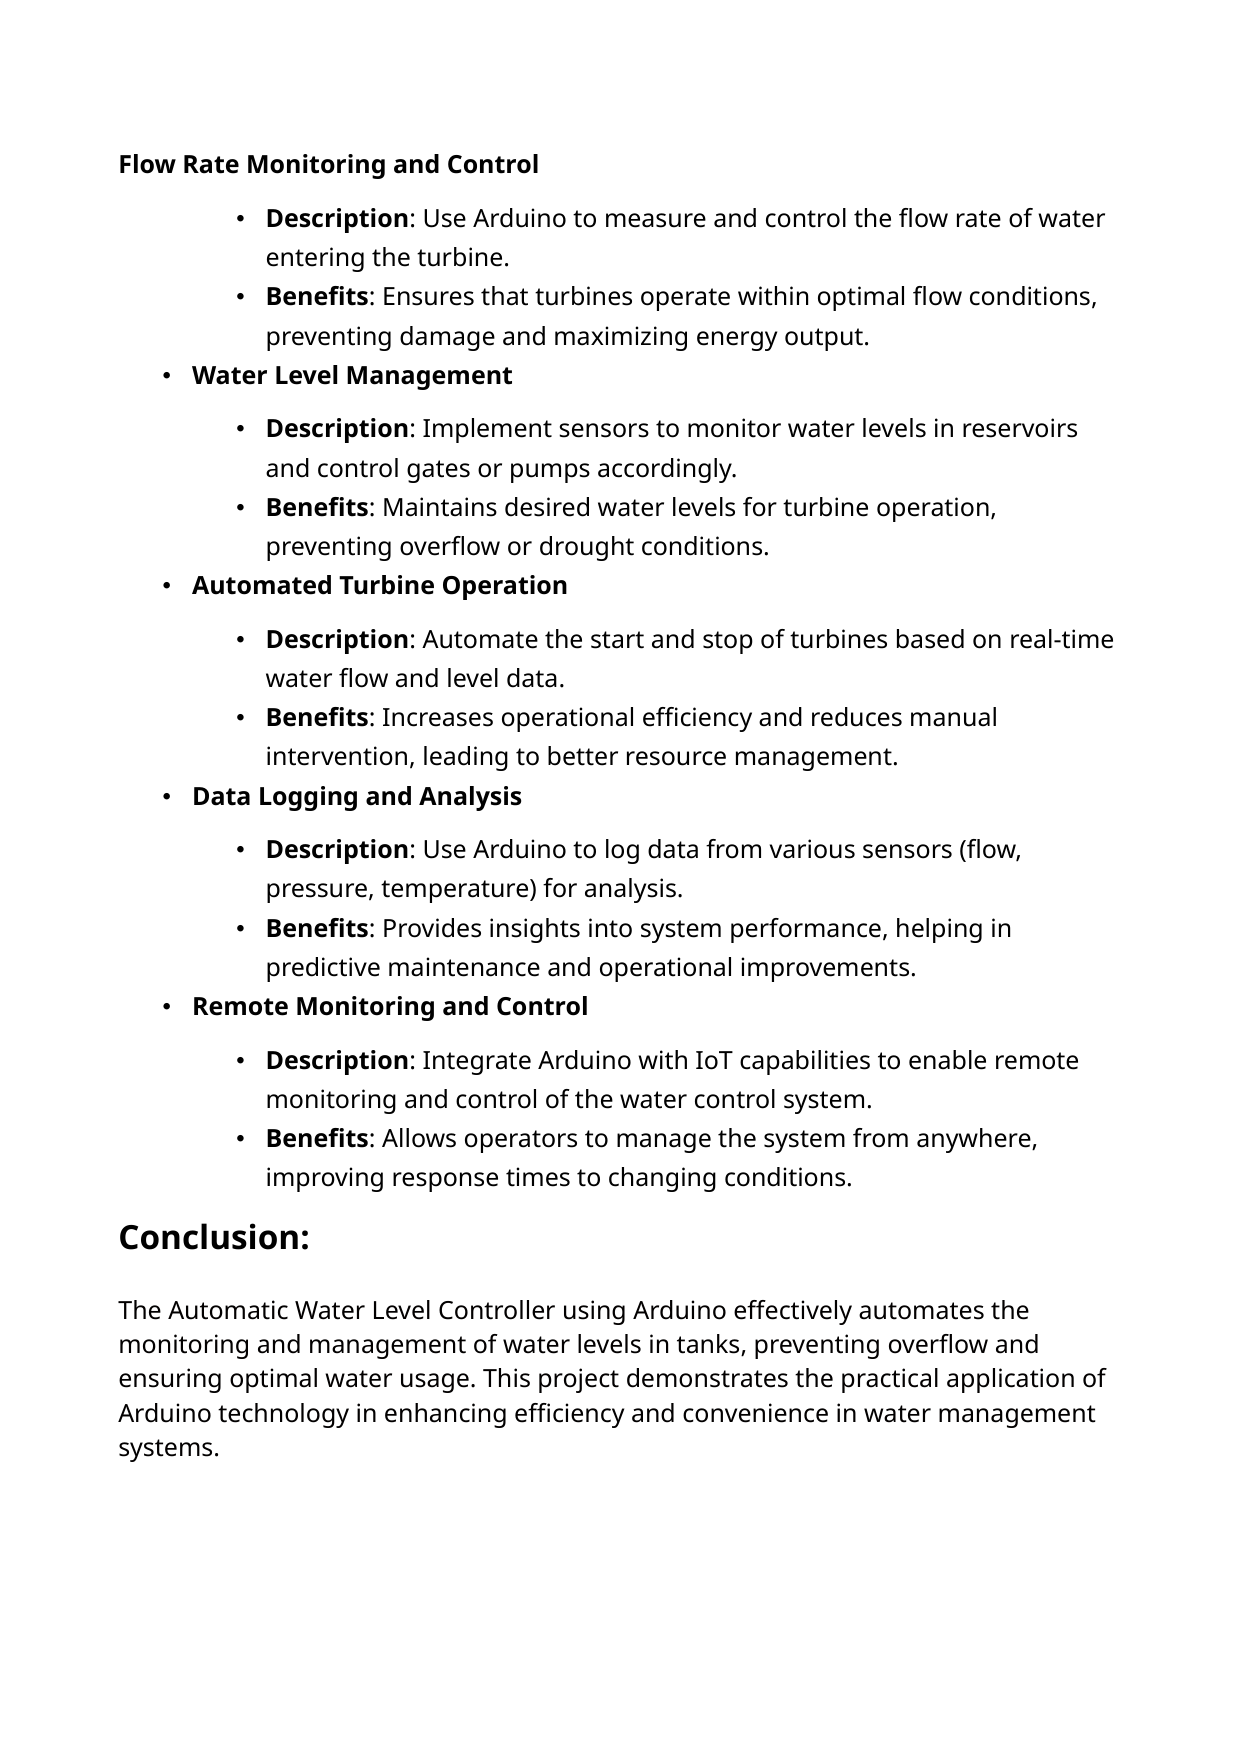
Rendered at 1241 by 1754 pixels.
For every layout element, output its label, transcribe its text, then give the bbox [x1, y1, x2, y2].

list Description: Automate the start and stop of turbines based on real-time water flow and level data. [236, 621, 1122, 695]
text Conclusion: [118, 1213, 1122, 1259]
list Data Logging and Analysis [162, 778, 1122, 812]
text The Automatic Water Level Controller using Arduino effectively automates the monitoring and management of water levels in tanks, preventing overflow and ensuring optimal water usage. This project demonstrates the practical application of Arduino technology in enhancing efficiency and convenience in water management systems. [118, 1293, 1122, 1463]
list Automated Turbine Operation [162, 568, 1122, 602]
list Benefits: Increases operational efficiency and reduces manual intervention, leading to better resource management. [236, 700, 1122, 773]
list Remote Monitoring and Control [162, 988, 1122, 1023]
list Description: Use Arduino to log data from various sensors (flow, pressure, temperature) for analysis. [236, 832, 1122, 905]
list Description: Implement sensors to monitor water levels in reservoirs and control gates or pumps accordingly. [236, 411, 1122, 484]
list Benefits: Maintains desired water levels for turbine operation, preventing overflow or drought conditions. [236, 489, 1122, 563]
text Flow Rate Monitoring and Control [118, 147, 1122, 181]
list Description: Use Arduino to measure and control the flow rate of water entering the turbine. [236, 201, 1122, 274]
list Benefits: Allows operators to manage the system from anywhere, improving response times to changing conditions. [236, 1121, 1122, 1194]
list Water Level Management [162, 357, 1122, 391]
list Benefits: Provides insights into system performance, helping in predictive maintenance and operational improvements. [236, 910, 1122, 983]
list Benefits: Ensures that turbines operate within optimal flow conditions, preventing damage and maximizing energy output. [236, 279, 1122, 352]
list Description: Integrate Arduino with IoT capabilities to enable remote monitoring and control of the water control system. [236, 1042, 1122, 1116]
